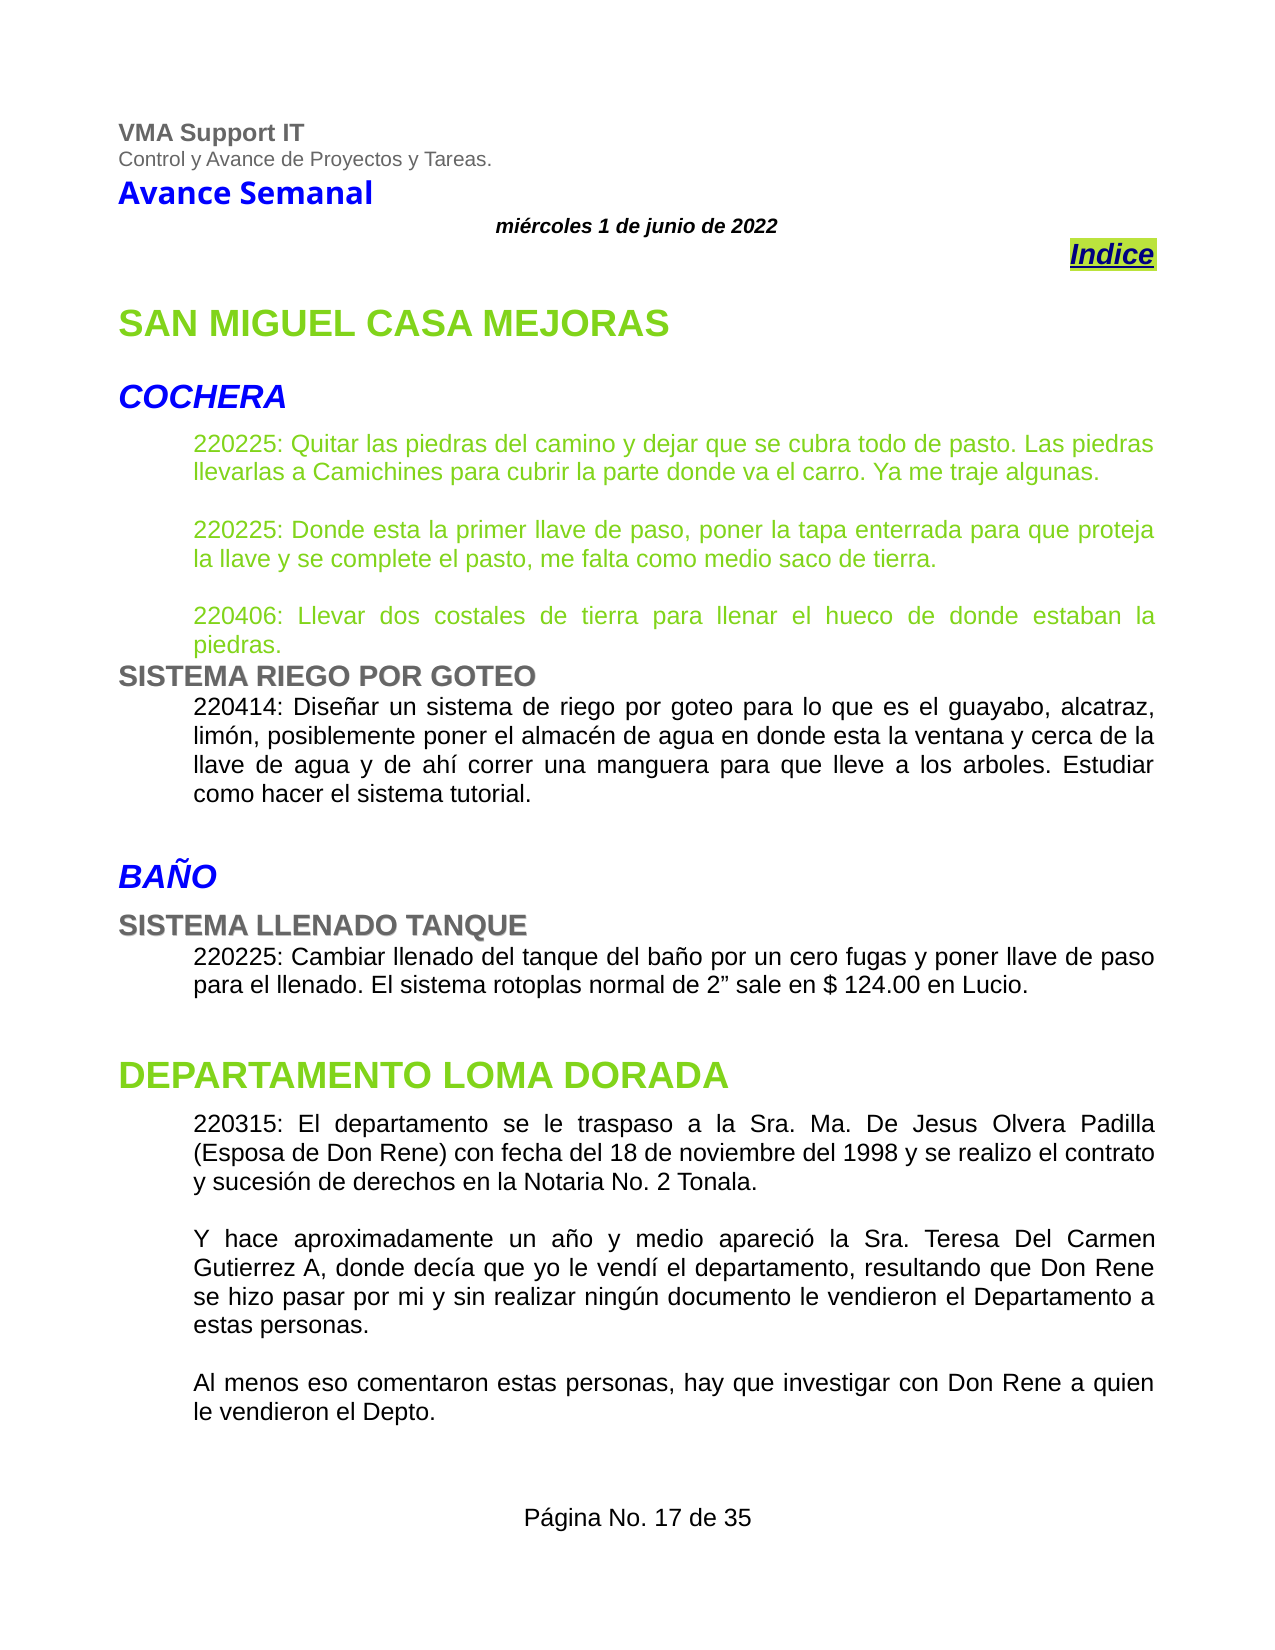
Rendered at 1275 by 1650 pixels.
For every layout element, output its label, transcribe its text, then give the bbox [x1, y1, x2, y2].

subtitle SISTEMA RIEGO POR GOTEO [118, 658, 1157, 692]
text 220315: El departamento se le traspaso a la Sra. Ma. De Jesus Olvera Padilla (Esposa de Don Rene) con fecha del 18 de noviembre del 1998 y se realizo el contrato y sucesión de derechos en la Notaria No. 2 Tonala. [193, 1109, 1157, 1195]
subtitle BAÑO [118, 857, 1157, 896]
text 220406: Llevar dos costales de tierra para llenar el hueco de donde estaban la piedras. [193, 601, 1157, 658]
subtitle SISTEMA LLENADO TANQUE [118, 908, 1157, 942]
text 220225: Cambiar llenado del tanque del baño por un cero fugas y poner llave de paso para el llenado. El sistema rotoplas normal de 2” sale en $ 124.00 en Lucio. [193, 942, 1157, 999]
text 220414: Diseñar un sistema de riego por goteo para lo que es el guayabo, alcatraz, limón, posiblemente poner el almacén de agua en donde esta la ventana y cerca de la llave de agua y de ahí correr una manguera para que lleve a los arboles. Estudiar como hacer el sistema tutorial. [193, 692, 1157, 807]
subtitle COCHERA [118, 377, 1157, 416]
text Y hace aproximadamente un año y medio apareció la Sra. Teresa Del Carmen Gutierrez A, donde decía que yo le vendí el departamento, resultando que Don Rene se hizo pasar por mi y sin realizar ningún documento le vendieron el Departamento a estas personas. [193, 1224, 1157, 1339]
subtitle DEPARTAMENTO LOMA DORADA [118, 1053, 1157, 1097]
subtitle SAN MIGUEL CASA MEJORAS [118, 300, 1157, 344]
text 220225: Donde esta la primer llave de paso, poner la tapa enterrada para que proteja la llave y se complete el pasto, me falta como medio saco de tierra. [193, 515, 1157, 572]
text 220225: Quitar las piedras del camino y dejar que se cubra todo de pasto. Las piedras llevarlas a Camichines para cubrir la parte donde va el carro. Ya me traje algunas. [193, 428, 1157, 486]
text Al menos eso comentaron estas personas, hay que investigar con Don Rene a quien le vendieron el Depto. [193, 1368, 1157, 1425]
